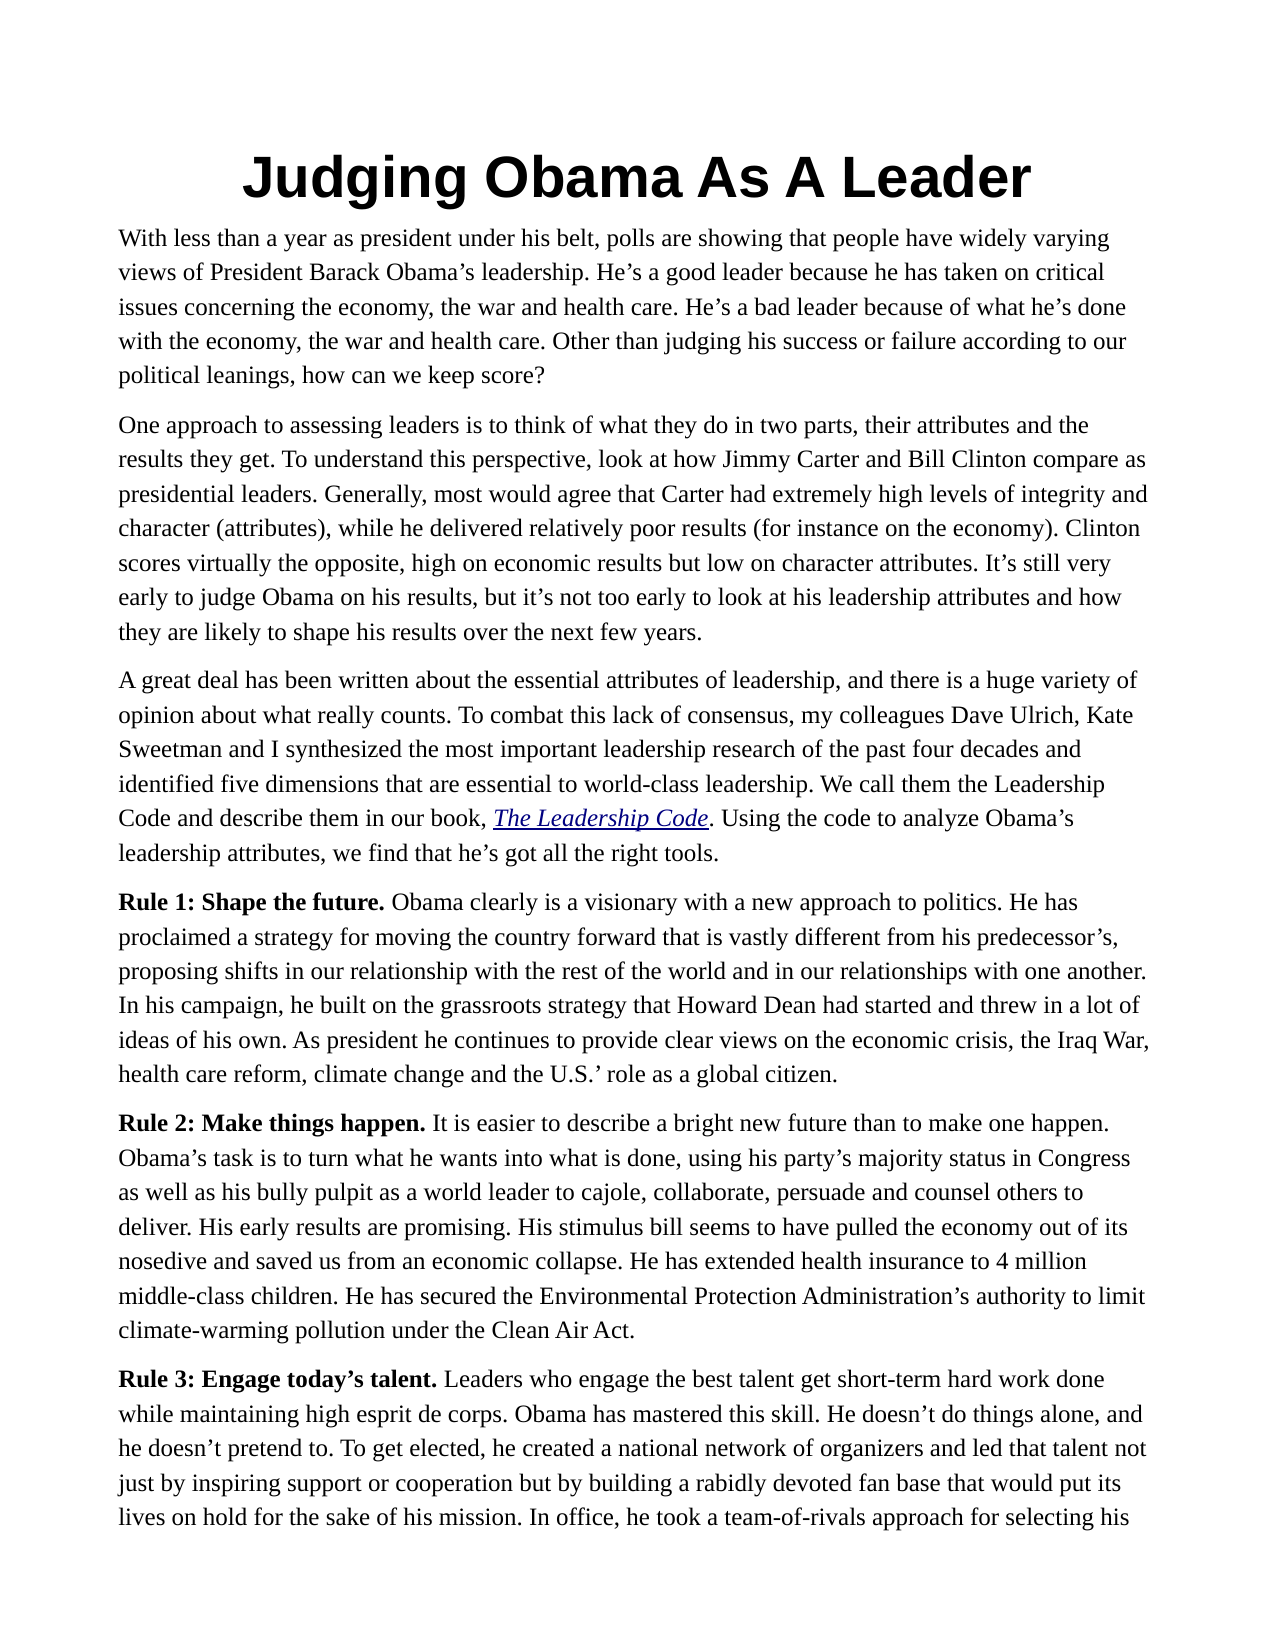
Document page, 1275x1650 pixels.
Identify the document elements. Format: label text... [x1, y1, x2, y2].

title Judging Obama As A Leader [118, 143, 1157, 210]
text Rule 1: Shape the future. Obama clearly is a visionary with a new approach to politics. He has proclaimed a strategy for moving the country forward that is vastly different from his predecessor’s, proposing shifts in our relationship with the rest of the world and in our relationships with one another. In his campaign, he built on the grassroots strategy that Howard Dean had started and threw in a lot of ideas of his own. As president he continues to provide clear views on the economic crisis, the Iraq War, health care reform, climate change and the U.S.’ role as a global citizen. [118, 887, 1157, 1088]
text Rule 3: Engage today’s talent. Leaders who engage the best talent get short-term hard work done while maintaining high esprit de corps. Obama has mastered this skill. He doesn’t do things alone, and he doesn’t pretend to. To get elected, he created a national network of organizers and led that talent not just by inspiring support or cooperation but by building a rabidly devoted fan base that would put its lives on hold for the sake of his mission. In office, he took a team-of-rivals approach for selecting his [118, 1364, 1157, 1531]
text One approach to assessing leaders is to think of what they do in two parts, their attributes and the results they get. To understand this perspective, look at how Jimmy Carter and Bill Clinton compare as presidential leaders. Generally, most would agree that Carter had extremely high levels of integrity and character (attributes), while he delivered relatively poor results (for instance on the economy). Clinton scores virtually the opposite, high on economic results but low on character attributes. It’s still very early to judge Obama on his results, but it’s not too early to look at his leadership attributes and how they are likely to shape his results over the next few years. [118, 410, 1157, 645]
text Rule 2: Make things happen. It is easier to describe a bright new future than to make one happen. Obama’s task is to turn what he wants into what is done, using his party’s majority status in Congress as well as his bully pulpit as a world leader to cajole, collaborate, persuade and counsel others to deliver. His early results are promising. His stimulus bill seems to have pulled the economy out of its nosedive and saved us from an economic collapse. He has extended health insurance to 4 million middle-class children. He has secured the Environmental Protection Administration’s authority to limit climate-warming pollution under the Clean Air Act. [118, 1108, 1157, 1344]
text With less than a year as president under his belt, polls are showing that people have widely varying views of President Barack Obama’s leadership. He’s a good leader because he has taken on critical issues concerning the economy, the war and health care. He’s a bad leader because of what he’s done with the economy, the war and health care. Other than judging his success or failure according to our political leanings, how can we keep score? [118, 223, 1157, 389]
text A great deal has been written about the essential attributes of leadership, and there is a huge variety of opinion about what really counts. To combat this lack of consensus, my colleagues Dave Ulrich, Kate Sweetman and I synthesized the most important leadership research of the past four decades and identified five dimensions that are essential to world-class leadership. We call them the Leadership Code and describe them in our book, The Leadership Code. Using the code to analyze Obama’s leadership attributes, we find that he’s got all the right tools. [118, 666, 1157, 867]
